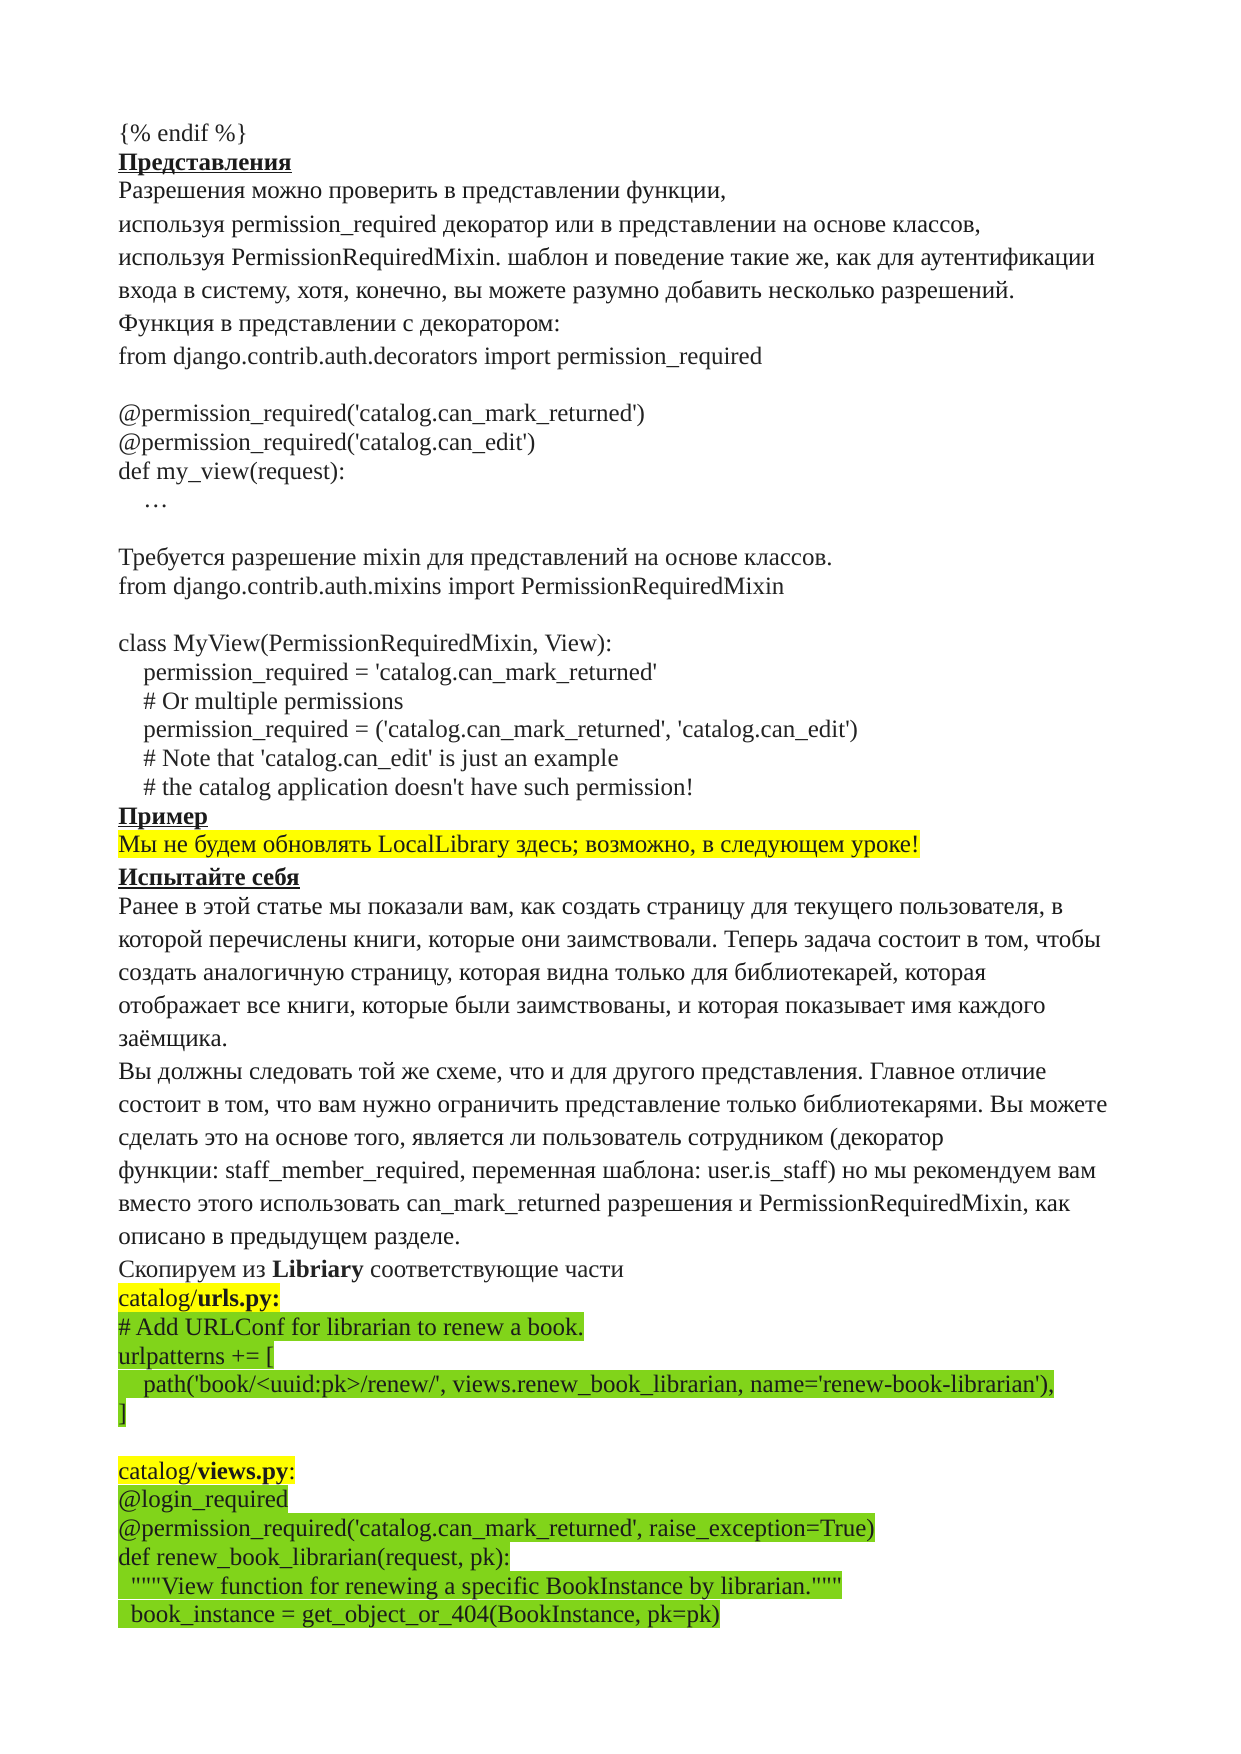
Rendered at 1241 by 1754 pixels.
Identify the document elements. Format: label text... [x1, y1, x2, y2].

text Ранее в этой статье мы показали вам, как создать страницу для текущего пользователя, в которой перечислены книги, которые они заимствовали. Теперь задача состоит в том, чтобы создать аналогичную страницу, которая видна только для библиотекарей, которая отображает все книги, которые были заимствованы, и которая показывает имя каждого заёмщика. [118, 891, 1122, 1052]
subtitle Представления [118, 147, 1122, 176]
text def renew_book_librarian(request, pk): [118, 1542, 1122, 1571]
text from django.contrib.auth.mixins import PermissionRequiredMixin [118, 571, 1122, 599]
text Вы должны следовать той же схеме, что и для другого представления. Главное отличие состоит в том, что вам нужно ограничить представление только библиотекарями. Вы можете сделать это на основе того, является ли пользователь сотрудником (декоратор функции: staff_member_required, переменная шаблона: user.is_staff) но мы рекомендуем вам вместо этого использовать can_mark_returned разрешения и PermissionRequiredMixin, как описано в предыдущем разделе. [118, 1056, 1122, 1250]
text urlpatterns += [ [118, 1341, 1122, 1369]
text Функция в представлении с декоратором: [118, 308, 1122, 336]
text @permission_required('catalog.can_mark_returned', raise_exception=True) [118, 1513, 1122, 1542]
text Требуется разрешение mixin для представлений на основе классов. [118, 542, 1122, 571]
text @login_required [118, 1484, 1122, 1513]
text # Note that 'catalog.can_edit' is just an example [118, 743, 1122, 772]
text # Add URLConf for librarian to renew a book. [118, 1312, 1122, 1341]
text Скопируем из Libriary соответствующие части [118, 1254, 1122, 1283]
text """View function for renewing a specific BookInstance by librarian.""" [118, 1571, 1122, 1599]
text path('book/<uuid:pk>/renew/', views.renew_book_librarian, name='renew-book-librarian'), [118, 1369, 1122, 1398]
subtitle Испытайте себя [118, 862, 1122, 891]
text catalog/views.py: [118, 1456, 1122, 1484]
text {% endif %} [118, 118, 1122, 147]
text permission_required = ('catalog.can_mark_returned', 'catalog.can_edit') [118, 714, 1122, 743]
text # the catalog application doesn't have such permission! [118, 772, 1122, 801]
text … [118, 484, 1122, 513]
text @permission_required('catalog.can_mark_returned') [118, 398, 1122, 427]
text Разрешения можно проверить в представлении функции, используя permission_required декоратор или в представлении на основе классов, используя PermissionRequiredMixin. шаблон и поведение такие же, как для аутентификации входа в систему, хотя, конечно, вы можете разумно добавить несколько разрешений. [118, 176, 1122, 303]
text ] [118, 1398, 1122, 1427]
text from django.contrib.auth.decorators import permission_required [118, 341, 1122, 369]
text class MyView(PermissionRequiredMixin, View): [118, 628, 1122, 657]
subtitle Пример [118, 801, 1122, 829]
text book_instance = get_object_or_404(BookInstance, pk=pk) [118, 1599, 1122, 1628]
text Мы не будем обновлять LocalLibrary здесь; возможно, в следующем уроке! [118, 829, 1122, 858]
text permission_required = 'catalog.can_mark_returned' [118, 657, 1122, 686]
text catalog/urls.py: [118, 1283, 1122, 1312]
text # Or multiple permissions [118, 686, 1122, 714]
text def my_view(request): [118, 456, 1122, 484]
text @permission_required('catalog.can_edit') [118, 427, 1122, 456]
